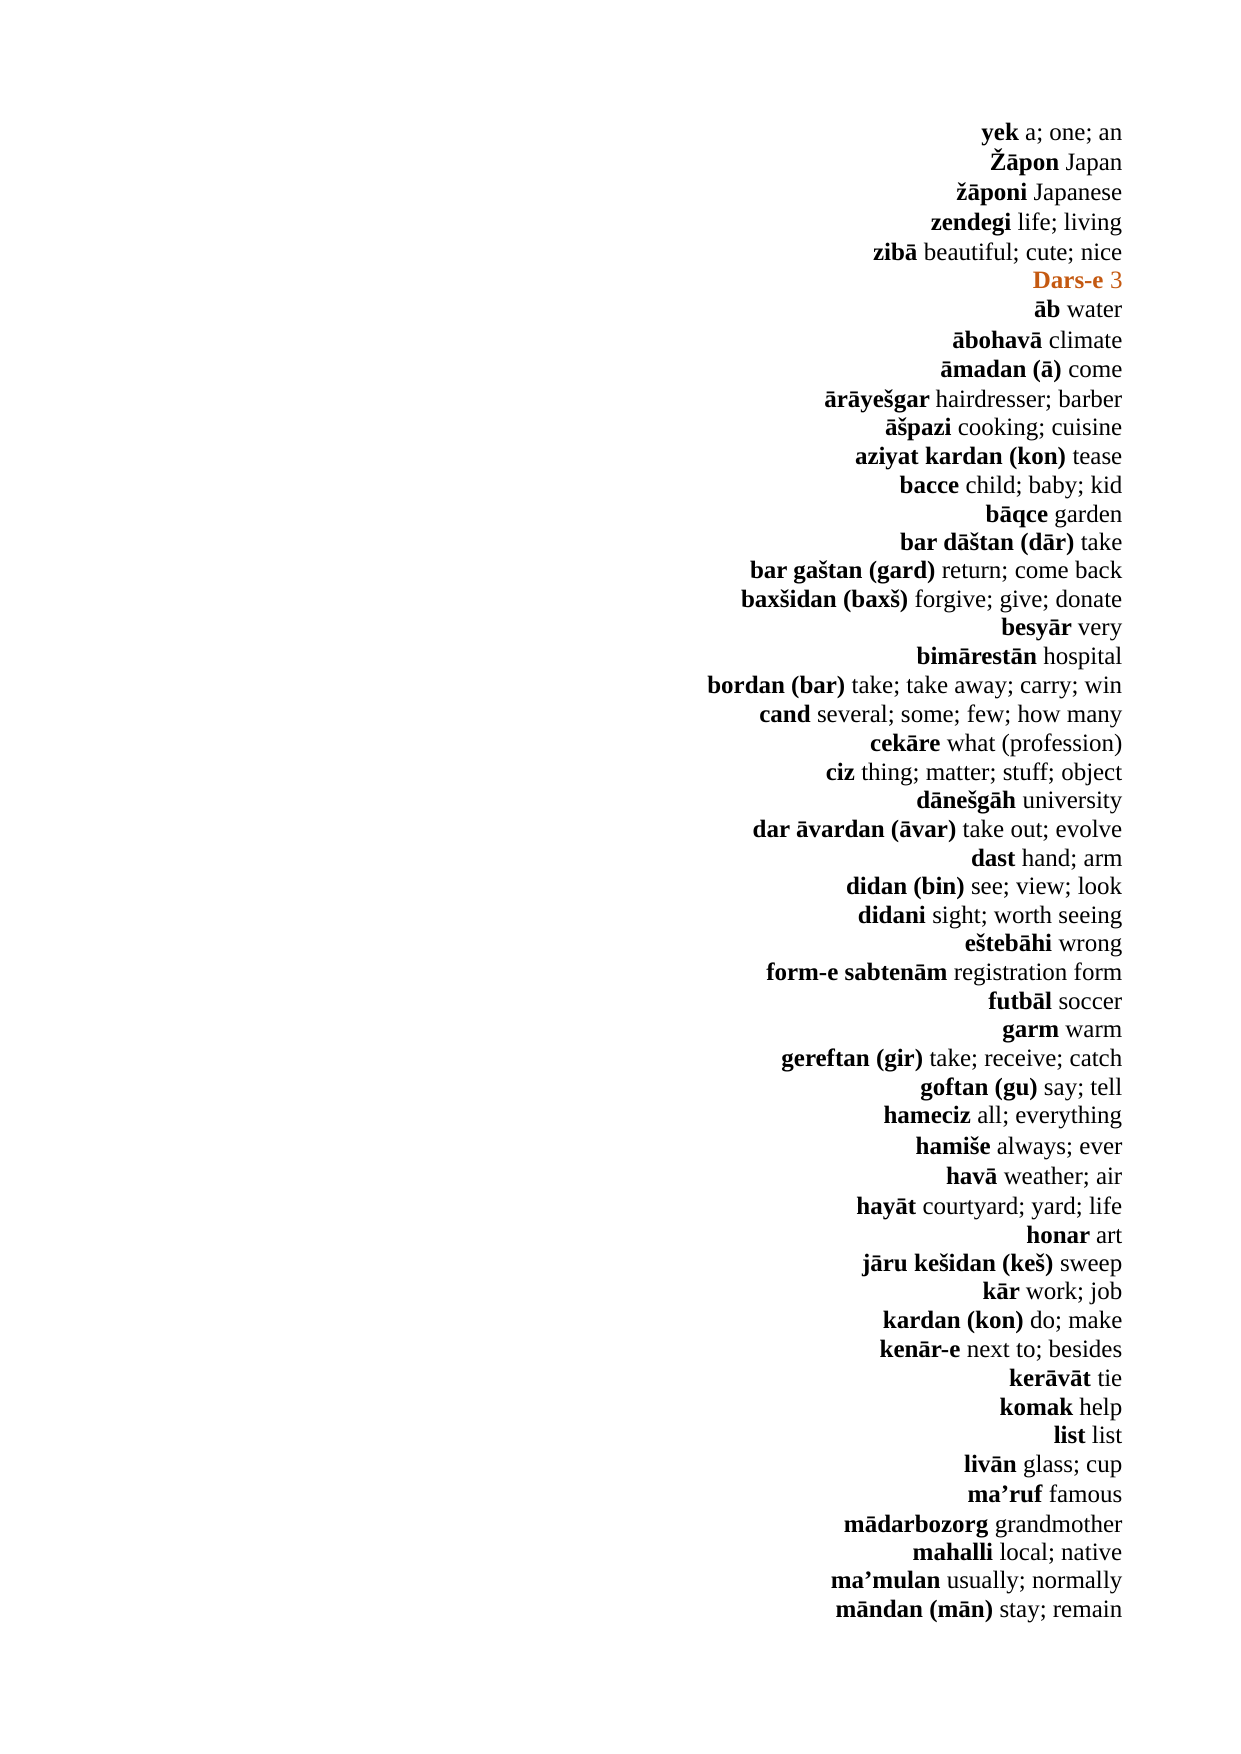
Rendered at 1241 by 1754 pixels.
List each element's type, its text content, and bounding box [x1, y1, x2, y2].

text kenār-e next to; besides [118, 1334, 1122, 1363]
text bar gaštan (gard) return; come back [118, 556, 1122, 584]
text futbāl soccer [118, 986, 1122, 1015]
text ābohavā climate [118, 325, 1122, 353]
text didani sight; worth seeing [118, 900, 1122, 929]
text kardan (kon) do; make [118, 1305, 1122, 1334]
text hayāt courtyard; yard; life [118, 1191, 1122, 1220]
text kerāvāt tie [118, 1363, 1122, 1392]
text dast hand; arm [118, 843, 1122, 872]
text gereftan (gir) take; receive; catch [118, 1043, 1122, 1072]
text bimārestān hospital [118, 641, 1122, 670]
text havā weather; air [118, 1161, 1122, 1189]
text jāru kešidan (keš) sweep [118, 1248, 1122, 1277]
text livān glass; cup [118, 1449, 1122, 1478]
text bordan (bar) take; take away; carry; win [118, 670, 1122, 699]
text āšpazi cooking; cuisine [118, 412, 1122, 441]
text yek a; one; an [118, 118, 1122, 147]
text mādarbozorg grandmother [118, 1509, 1122, 1538]
text āb water [118, 294, 1122, 323]
text besyār very [118, 613, 1122, 641]
text māndan (mān) stay; remain [118, 1594, 1122, 1623]
text āmadan (ā) come [118, 355, 1122, 384]
text ciz thing; matter; stuff; object [118, 757, 1122, 786]
text hameciz all; everything [118, 1101, 1122, 1129]
text eštebāhi wrong [118, 929, 1122, 957]
text Žāpon Japan [118, 147, 1122, 175]
text dānešgāh university [118, 786, 1122, 814]
text bacce child; baby; kid [118, 470, 1122, 499]
text komak help [118, 1392, 1122, 1420]
text ārāyešgar hairdresser; barber [118, 384, 1122, 412]
text hamiše always; ever [118, 1131, 1122, 1159]
text ma’mulan usually; normally [118, 1566, 1122, 1594]
text honar art [118, 1220, 1122, 1248]
text bāqce garden [118, 499, 1122, 527]
text zendegi life; living [118, 207, 1122, 236]
text form-e sabtenām registration form [118, 957, 1122, 986]
text list list [118, 1420, 1122, 1449]
text Dars-e 3 [118, 266, 1122, 294]
text ma’ruf famous [118, 1479, 1122, 1508]
text didan (bin) see; view; look [118, 872, 1122, 900]
text cekāre what (profession) [118, 728, 1122, 757]
text mahalli local; native [118, 1538, 1122, 1566]
text bar dāštan (dār) take [118, 527, 1122, 556]
text goftan (gu) say; tell [118, 1072, 1122, 1101]
text baxšidan (baxš) forgive; give; donate [118, 584, 1122, 613]
text cand several; some; few; how many [118, 699, 1122, 728]
text kār work; job [118, 1277, 1122, 1305]
text žāponi Japanese [118, 177, 1122, 205]
text zibā beautiful; cute; nice [118, 237, 1122, 266]
text garm warm [118, 1015, 1122, 1043]
text dar āvardan (āvar) take out; evolve [118, 814, 1122, 843]
text aziyat kardan (kon) tease [118, 441, 1122, 470]
